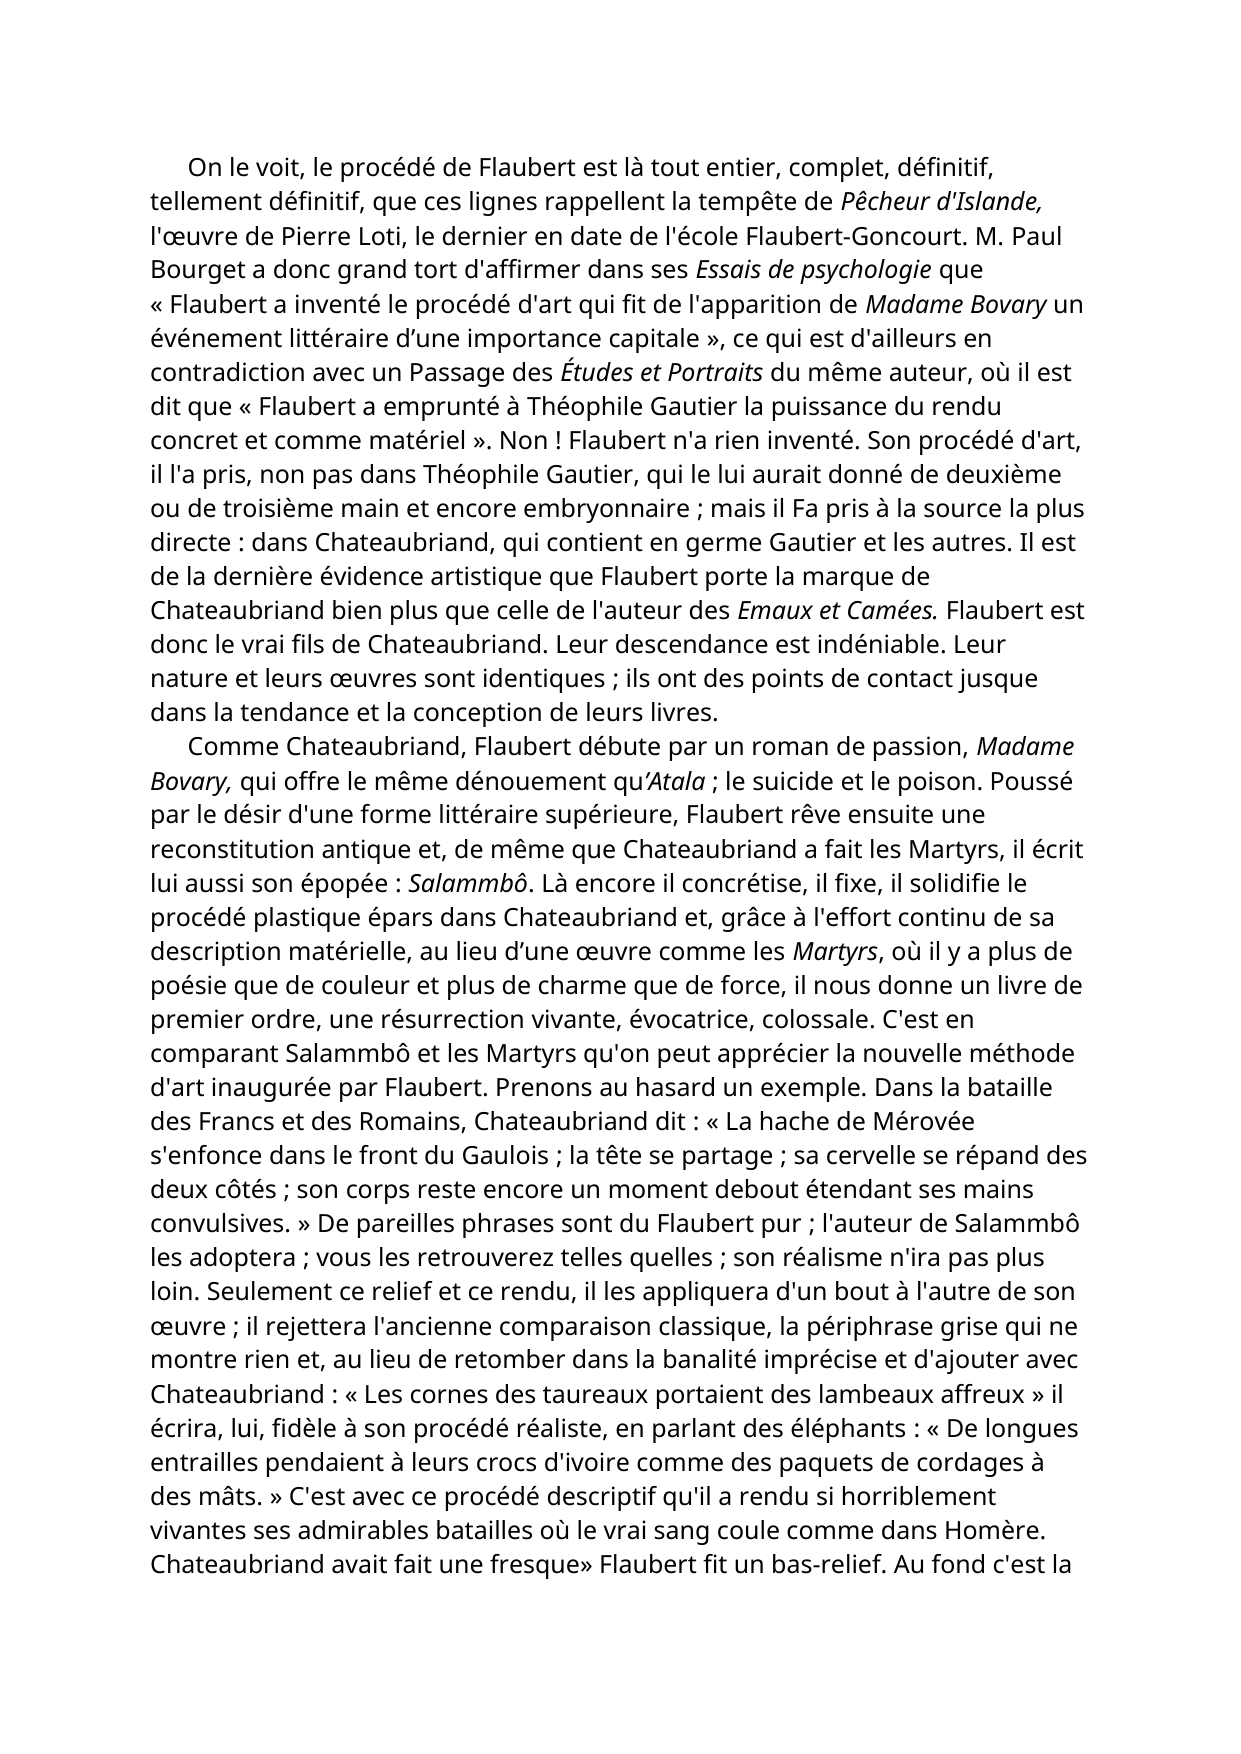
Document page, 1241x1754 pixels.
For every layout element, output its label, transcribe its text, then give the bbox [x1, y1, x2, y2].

text Comme Chateaubriand, Flaubert débute par un roman de passion, Madame Bovary, qui offre le même dénouement qu’Atala ; le suicide et le poison. Poussé par le désir d'une forme littéraire supérieure, Flaubert rêve ensuite une reconstitution antique et, de même que Chateaubriand a fait les Martyrs, il écrit lui aussi son épopée : Salammbô. Là encore il concrétise, il fixe, il solidifie le procédé plastique épars dans Chateaubriand et, grâce à l'effort continu de sa description matérielle, au lieu d’une œuvre comme les Martyrs, où il y a plus de poésie que de couleur et plus de charme que de force, il nous donne un livre de premier ordre, une résurrection vivante, évocatrice, colossale. C'est en comparant Salammbô et les Martyrs qu'on peut apprécier la nouvelle méthode d'art inaugurée par Flaubert. Prenons au hasard un exemple. Dans la bataille des Francs et des Romains, Chateaubriand dit : « La hache de Mérovée s'enfonce dans le front du Gaulois ; la tête se partage ; sa cervelle se répand des deux côtés ; son corps reste encore un moment debout étendant ses mains convulsives. » De pareilles phrases sont du Flaubert pur ; l'auteur de Salammbô les adoptera ; vous les retrouverez telles quelles ; son réalisme n'ira pas plus loin. Seulement ce relief et ce rendu, il les appliquera d'un bout à l'autre de son œuvre ; il rejettera l'ancienne comparaison classique, la périphrase grise qui ne montre rien et, au lieu de retomber dans la banalité imprécise et d'ajouter avec Chateaubriand : « Les cornes des taureaux portaient des lambeaux affreux » il écrira, lui, fidèle à son procédé réaliste, en parlant des éléphants : « De longues entrailles pendaient à leurs crocs d'ivoire comme des paquets de cordages à des mâts. » C'est avec ce procédé descriptif qu'il a rendu si horriblement vivantes ses admirables batailles où le vrai sang coule comme dans Homère. Chateaubriand avait fait une fresque» Flaubert fit un bas-relief. Au fond c'est la [150, 729, 1091, 1581]
text On le voit, le procédé de Flaubert est là tout entier, complet, définitif, tellement définitif, que ces lignes rappellent la tempête de Pêcheur d'Islande, l'œuvre de Pierre Loti, le dernier en date de l'école Flaubert-Goncourt. M. Paul Bourget a donc grand tort d'affirmer dans ses Essais de psychologie que « Flaubert a inventé le procédé d'art qui fit de l'apparition de Madame Bovary un événement littéraire d’une importance capitale », ce qui est d'ailleurs en contradiction avec un Passage des Études et Portraits du même auteur, où il est dit que « Flaubert a emprunté à Théophile Gautier la puissance du rendu concret et comme matériel ». Non ! Flaubert n'a rien inventé. Son procédé d'art, il l'a pris, non pas dans Théophile Gautier, qui le lui aurait donné de deuxième ou de troisième main et encore embryonnaire ; mais il Fa pris à la source la plus directe : dans Chateaubriand, qui contient en germe Gautier et les autres. Il est de la dernière évidence artistique que Flaubert porte la marque de Chateaubriand bien plus que celle de l'auteur des Emaux et Camées. Flaubert est donc le vrai fils de Chateaubriand. Leur descendance est indéniable. Leur nature et leurs œuvres sont identiques ; ils ont des points de contact jusque dans la tendance et la conception de leurs livres. [150, 150, 1091, 729]
